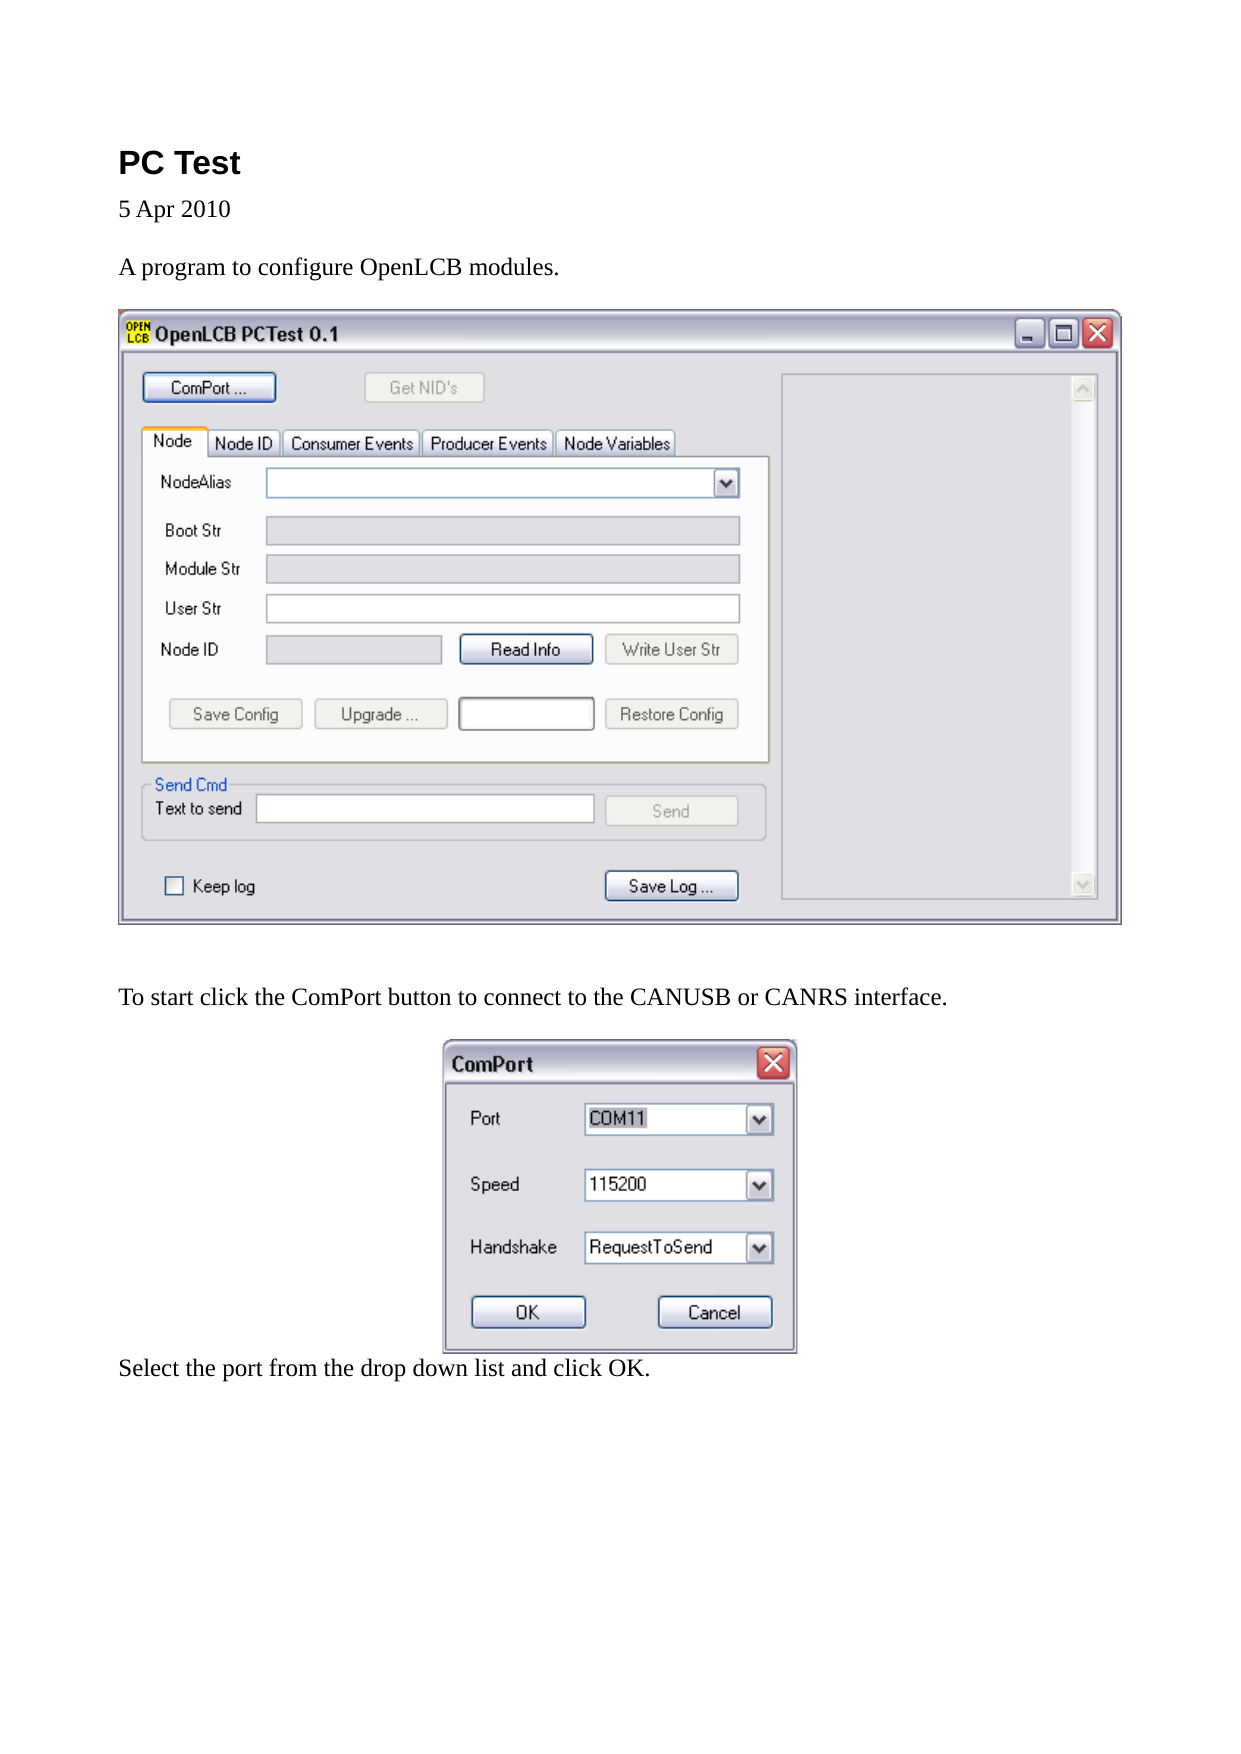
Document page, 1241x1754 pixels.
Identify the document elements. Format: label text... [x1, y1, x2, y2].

picture [442, 1039, 798, 1354]
text Select the port from the drop down list and click OK. [118, 1139, 1122, 1382]
text 5 Apr 2010 [118, 194, 1122, 223]
text To start click the ComPort button to connect to the CANUSB or CANRS interface. [118, 982, 1122, 1010]
picture [118, 309, 1122, 925]
text A program to configure OpenLCB modules. [118, 252, 1122, 281]
subtitle PC Test [118, 143, 1122, 182]
